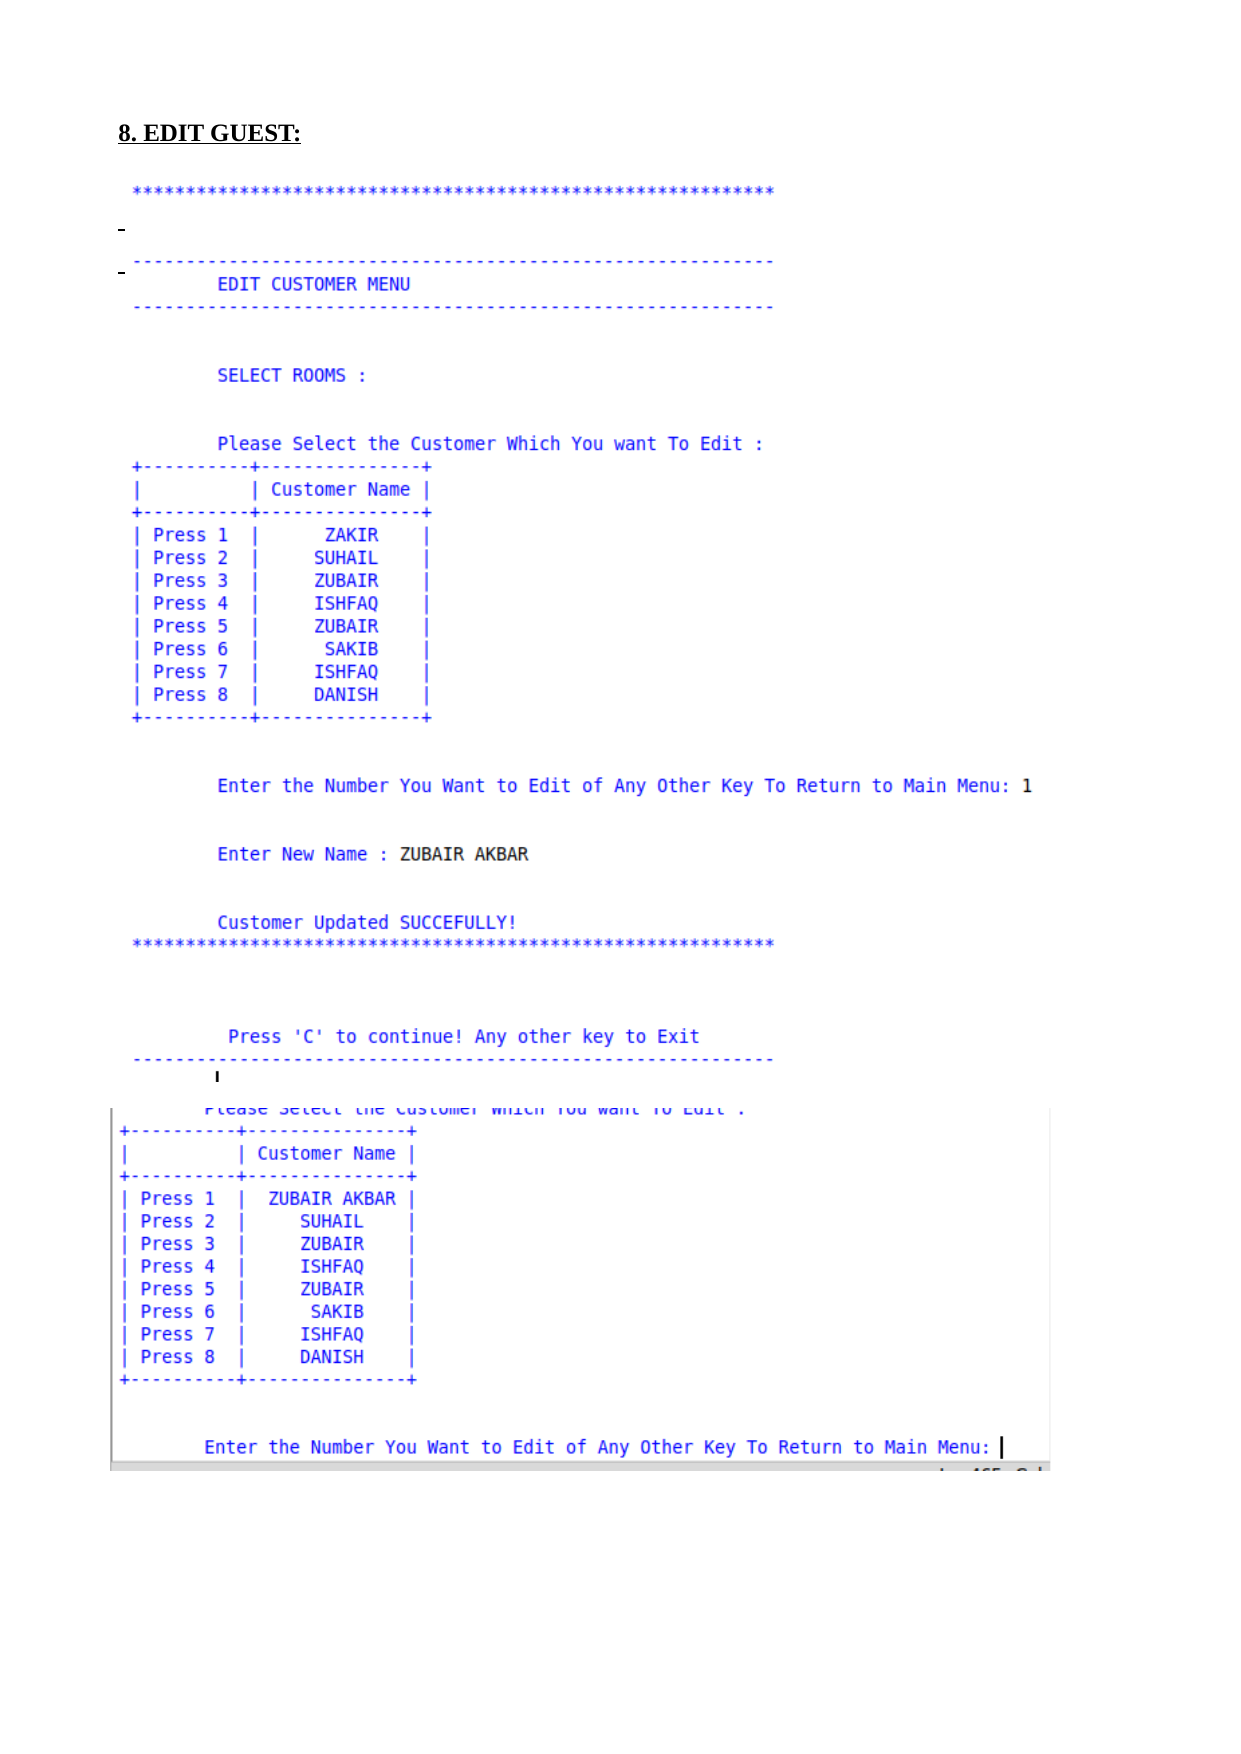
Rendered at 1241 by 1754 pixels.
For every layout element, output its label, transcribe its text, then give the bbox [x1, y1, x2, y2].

text 8. EDIT GUEST: [118, 118, 1122, 147]
picture [110, 1108, 1051, 1471]
picture [129, 174, 1070, 1082]
